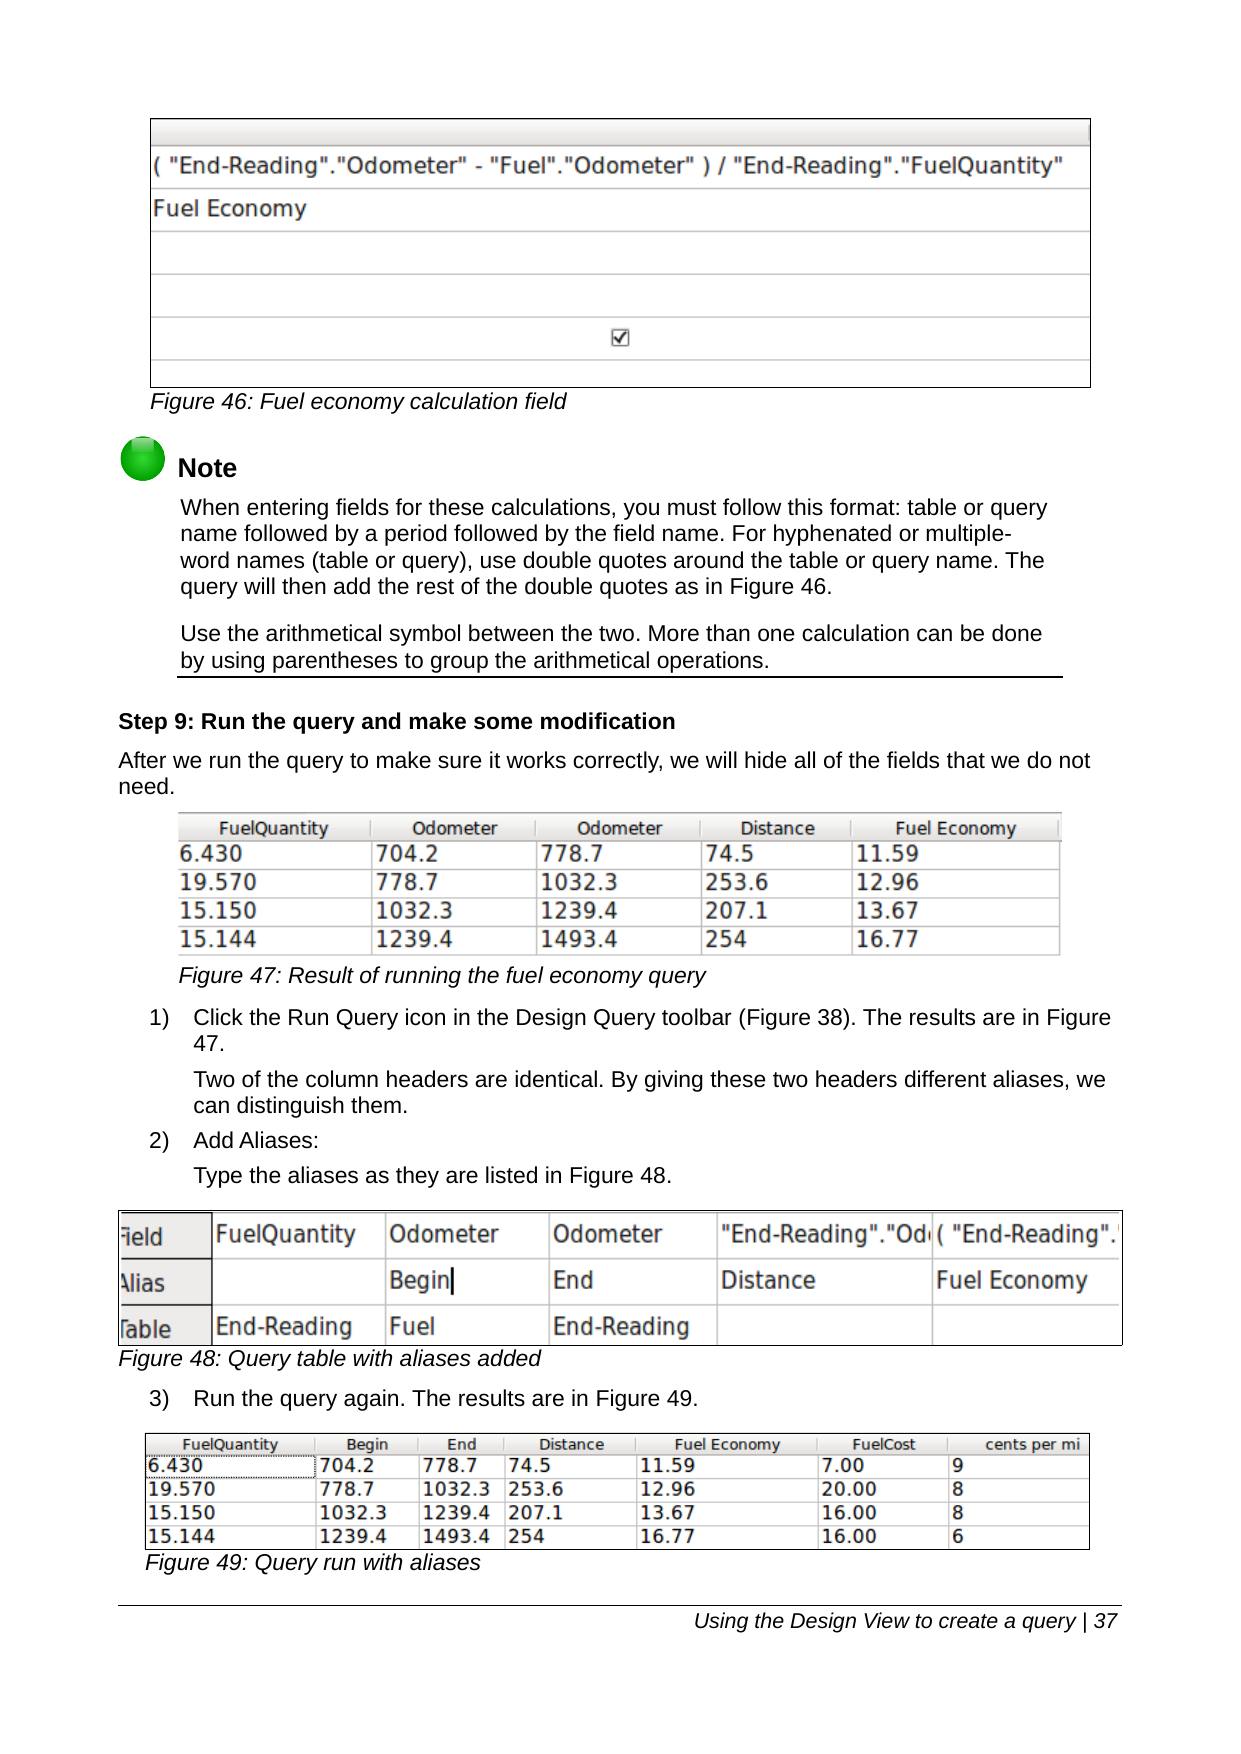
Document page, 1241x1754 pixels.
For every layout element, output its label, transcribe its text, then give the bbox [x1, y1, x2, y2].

text Figure 48: Query table with aliases added [118, 1346, 1122, 1372]
subtitle Note [118, 434, 1122, 483]
text When entering fields for these calculations, you must follow this format: table or query name followed by a period followed by the field name. For hyphenated or multiple-word names (table or query), use double quotes around the table or query name. The query will then add the rest of the double quotes as in Figure 46. [177, 491, 1063, 599]
text Figure 47: Result of running the fuel economy query [178, 963, 1062, 988]
list Add Aliases: [169, 1127, 1122, 1153]
text Step 9: Run the query and make some modification [118, 708, 1122, 734]
text Figure 46: Fuel economy calculation field [150, 388, 1090, 414]
list Run the query again. The results are in Figure 49. [169, 1385, 1122, 1412]
text Use the arithmetical symbol between the two. More than one calculation can be done by using parentheses to group the arithmetical operations. [177, 617, 1063, 676]
picture [151, 119, 1090, 387]
text Figure 49: Query run with aliases [145, 1549, 1096, 1575]
list Type the aliases as they are listed in Figure 48. [193, 1162, 1122, 1189]
list Click the Run Query icon in the Design Query toolbar (Figure 38). The results are in Figure 47. [169, 1004, 1122, 1057]
picture [146, 1434, 1089, 1549]
list Two of the column headers are identical. By giving these two headers different aliases, we can distinguish them. [193, 1066, 1122, 1118]
picture [178, 812, 1062, 963]
text After we run the query to make sure it works correctly, we will hide all of the fields that we do not need. [118, 747, 1122, 800]
picture [121, 1212, 1119, 1345]
